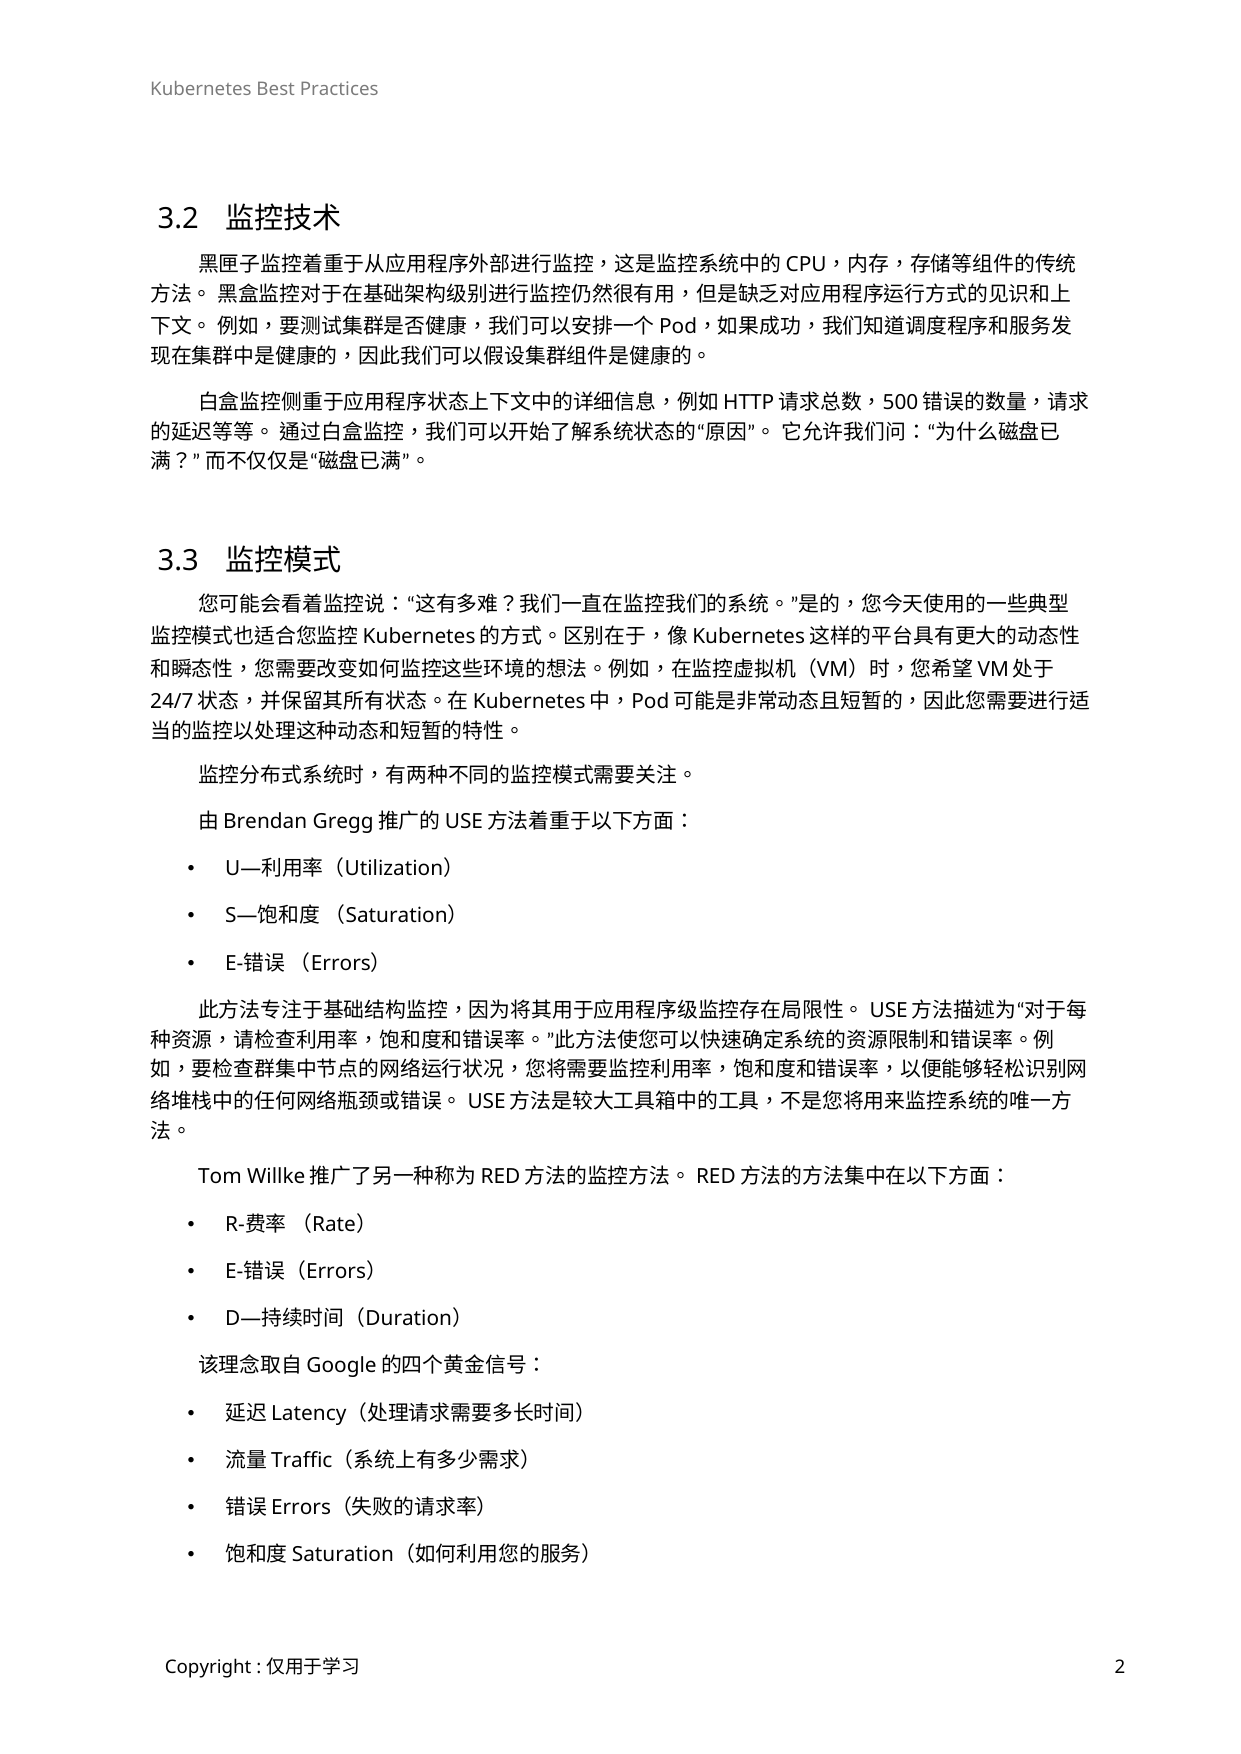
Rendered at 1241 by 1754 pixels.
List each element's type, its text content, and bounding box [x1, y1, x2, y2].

list 流量Traffic（系统上有多少需求） [187, 1445, 1090, 1473]
text 该理念取自Google的四个黄金信号： [150, 1350, 1090, 1379]
list 延迟Latency（处理请求需要多长时间） [187, 1398, 1090, 1426]
text 黑匣子监控着重于从应用程序外部进行监控，这是监控系统中的CPU，内存，存储等组件的传统方法。 黑盒监控对于在基础架构级别进行监控仍然很有用，但是缺乏对应用程序运行方式的见识和上下文。 例如，要测试集群是否健康，我们可以安排一个Pod，如果成功，我们知道调度程序和服务发现在集群中是健康的，因此我们可以假设集群组件是健康的。 [150, 249, 1090, 369]
text 监控分布式系统时，有两种不同的监控模式需要关注。 [150, 762, 1090, 788]
text 您可能会看着监控说：“这有多难？我们一直在监控我们的系统。”是的，您今天使用的一些典型监控模式也适合您监控Kubernetes的方式。区别在于，像Kubernetes这样的平台具有更大的动态性和瞬态性，您需要改变如何监控这些环境的想法。例如，在监控虚拟机（VM）时，您希望VM处于24/7状态，并保留其所有状态。在Kubernetes中，Pod可能是非常动态且短暂的，因此您需要进行适当的监控以处理这种动态和短暂的特性。 [150, 592, 1090, 744]
subtitle 监控技术 [150, 197, 1090, 237]
text 此方法专注于基础结构监控，因为将其用于应用程序级监控存在局限性。 USE方法描述为“对于每种资源，请检查利用率，饱和度和错误率。”此方法使您可以快速确定系统的资源限制和错误率。例如，要检查群集中节点的网络运行状况，您将需要监控利用率，饱和度和错误率，以便能够轻松识别网络堆栈中的任何网络瓶颈或错误。 USE方法是较大工具箱中的工具，不是您将用来监控系统的唯一方法。 [150, 995, 1090, 1143]
list S—饱和度 （Saturation） [187, 900, 1090, 929]
list 错误Errors（失败的请求率） [187, 1492, 1090, 1520]
list U—利用率（Utilization） [187, 853, 1090, 882]
subtitle 监控模式 [150, 539, 1090, 579]
text Tom Willke推广了另一种称为RED方法的监控方法。 RED方法的方法集中在以下方面： [150, 1162, 1090, 1190]
list R-费率 （Rate） [187, 1209, 1090, 1237]
list E-错误（Errors） [187, 1256, 1090, 1284]
list E-错误 （Errors） [187, 948, 1090, 976]
list 饱和度Saturation（如何利用您的服务） [187, 1539, 1090, 1568]
list D—持续时间（Duration） [187, 1303, 1090, 1332]
text 白盒监控侧重于应用程序状态上下文中的详细信息，例如HTTP请求总数，500错误的数量，请求的延迟等等。 通过白盒监控，我们可以开始了解系统状态的“原因”。 它允许我们问：“为什么磁盘已满？” 而不仅仅是“磁盘已满”。 [150, 387, 1090, 474]
text 由Brendan Gregg推广的USE方法着重于以下方面： [150, 806, 1090, 834]
